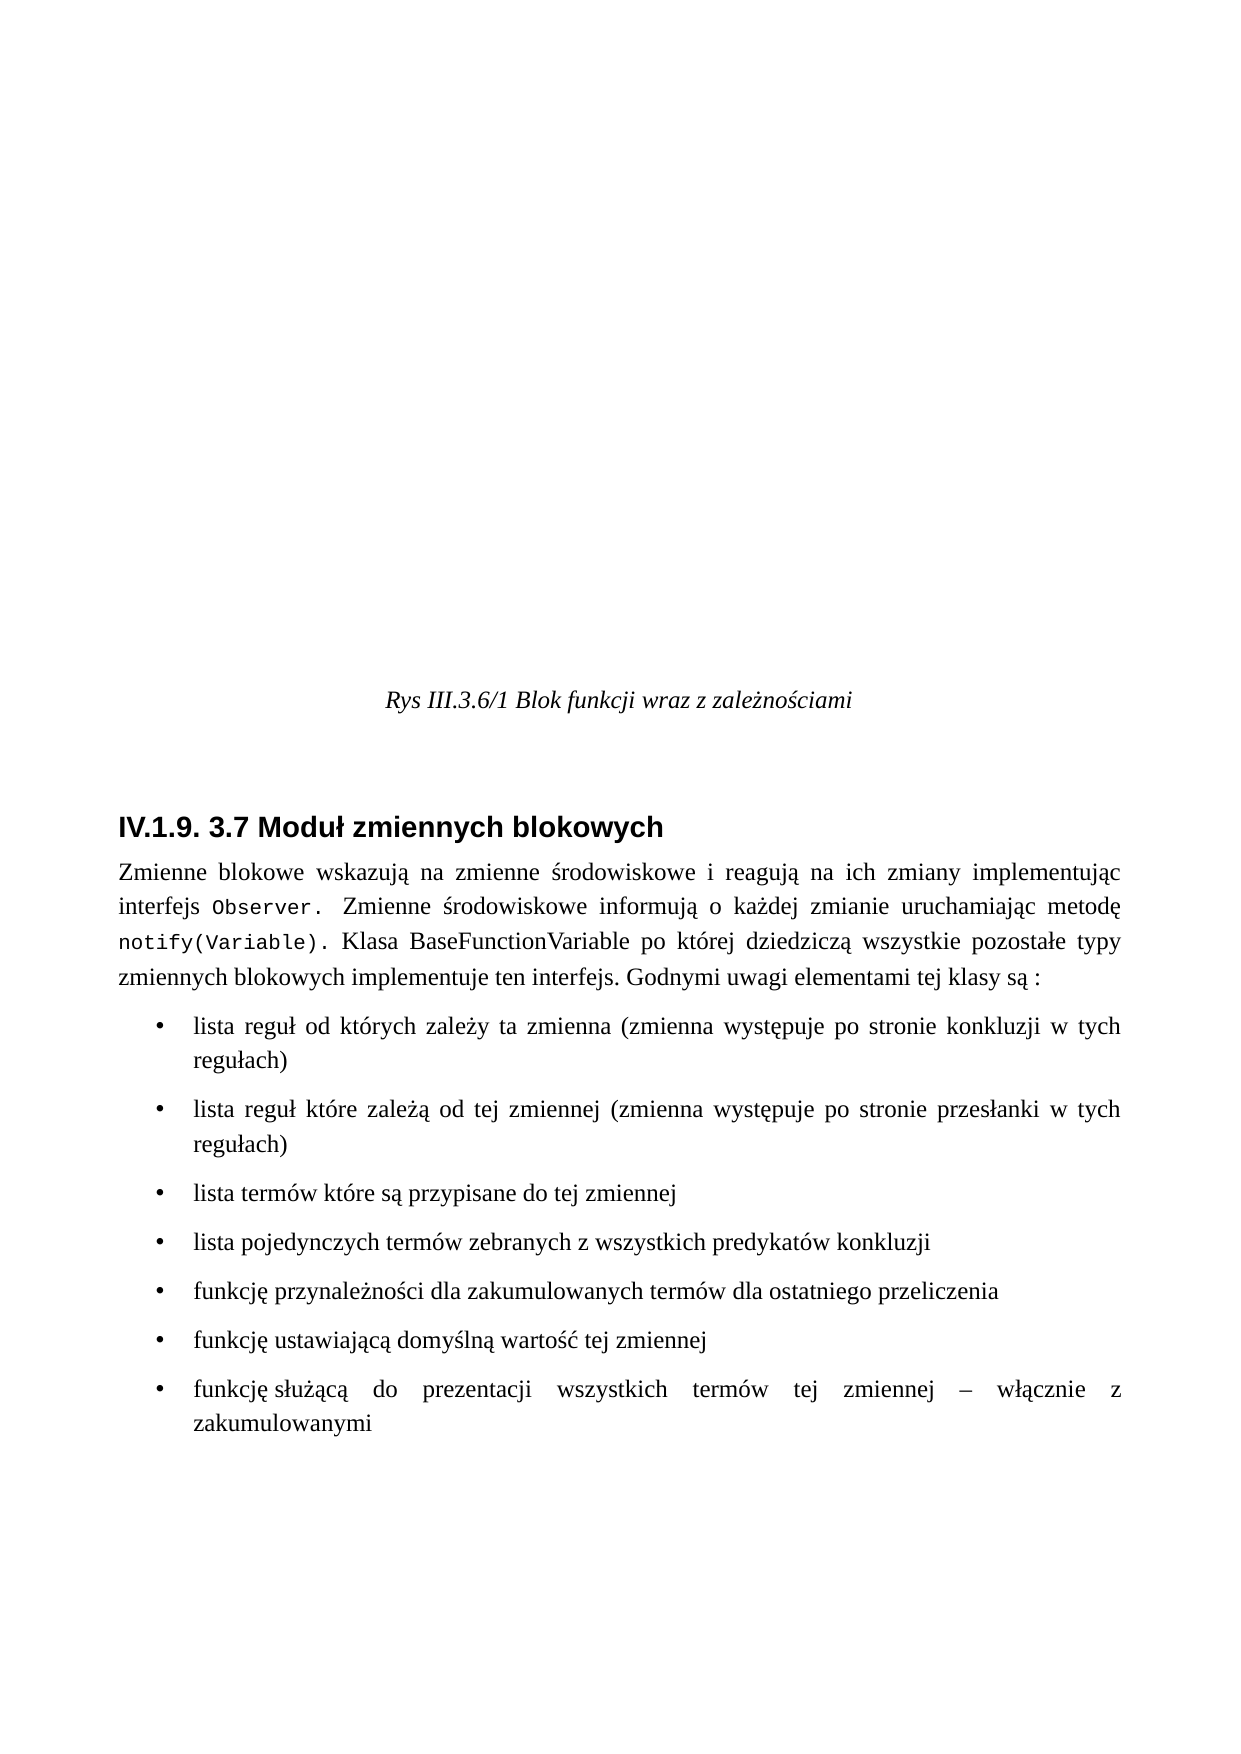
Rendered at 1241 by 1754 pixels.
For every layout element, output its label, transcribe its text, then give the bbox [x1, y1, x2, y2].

list funkcję ustawiającą domyślną wartość tej zmiennej [156, 1325, 1122, 1354]
subtitle 3.7 Moduł zmiennych blokowych [118, 810, 1122, 844]
list funkcję służącą do prezentacji wszystkich termów tej zmiennej – włącznie z zakumulowanymi [156, 1374, 1122, 1437]
list lista reguł od których zależy ta zmienna (zmienna występuje po stronie konkluzji w tych regułach) [156, 1011, 1122, 1074]
list lista pojedynczych termów zebranych z wszystkich predykatów konkluzji [156, 1227, 1122, 1256]
text Zmienne blokowe wskazują na zmienne środowiskowe i reagują na ich zmiany implementując interfejs Observer. Zmienne środowiskowe informują o każdej zmianie uruchamiając metodę notify(Variable). Klasa BaseFunctionVariable po której dziedziczą wszystkie pozostałe typy zmiennych blokowych implementuje ten interfejs. Godnymi uwagi elementami tej klasy są : [118, 857, 1122, 990]
list lista reguł które zależą od tej zmiennej (zmienna występuje po stronie przesłanki w tych regułach) [156, 1094, 1122, 1157]
list lista termów które są przypisane do tej zmiennej [156, 1178, 1122, 1207]
text Rys III.3.6/1 Blok funkcji wraz z zależnościami [118, 131, 1122, 714]
list funkcję przynależności dla zakumulowanych termów dla ostatniego przeliczenia [156, 1276, 1122, 1305]
